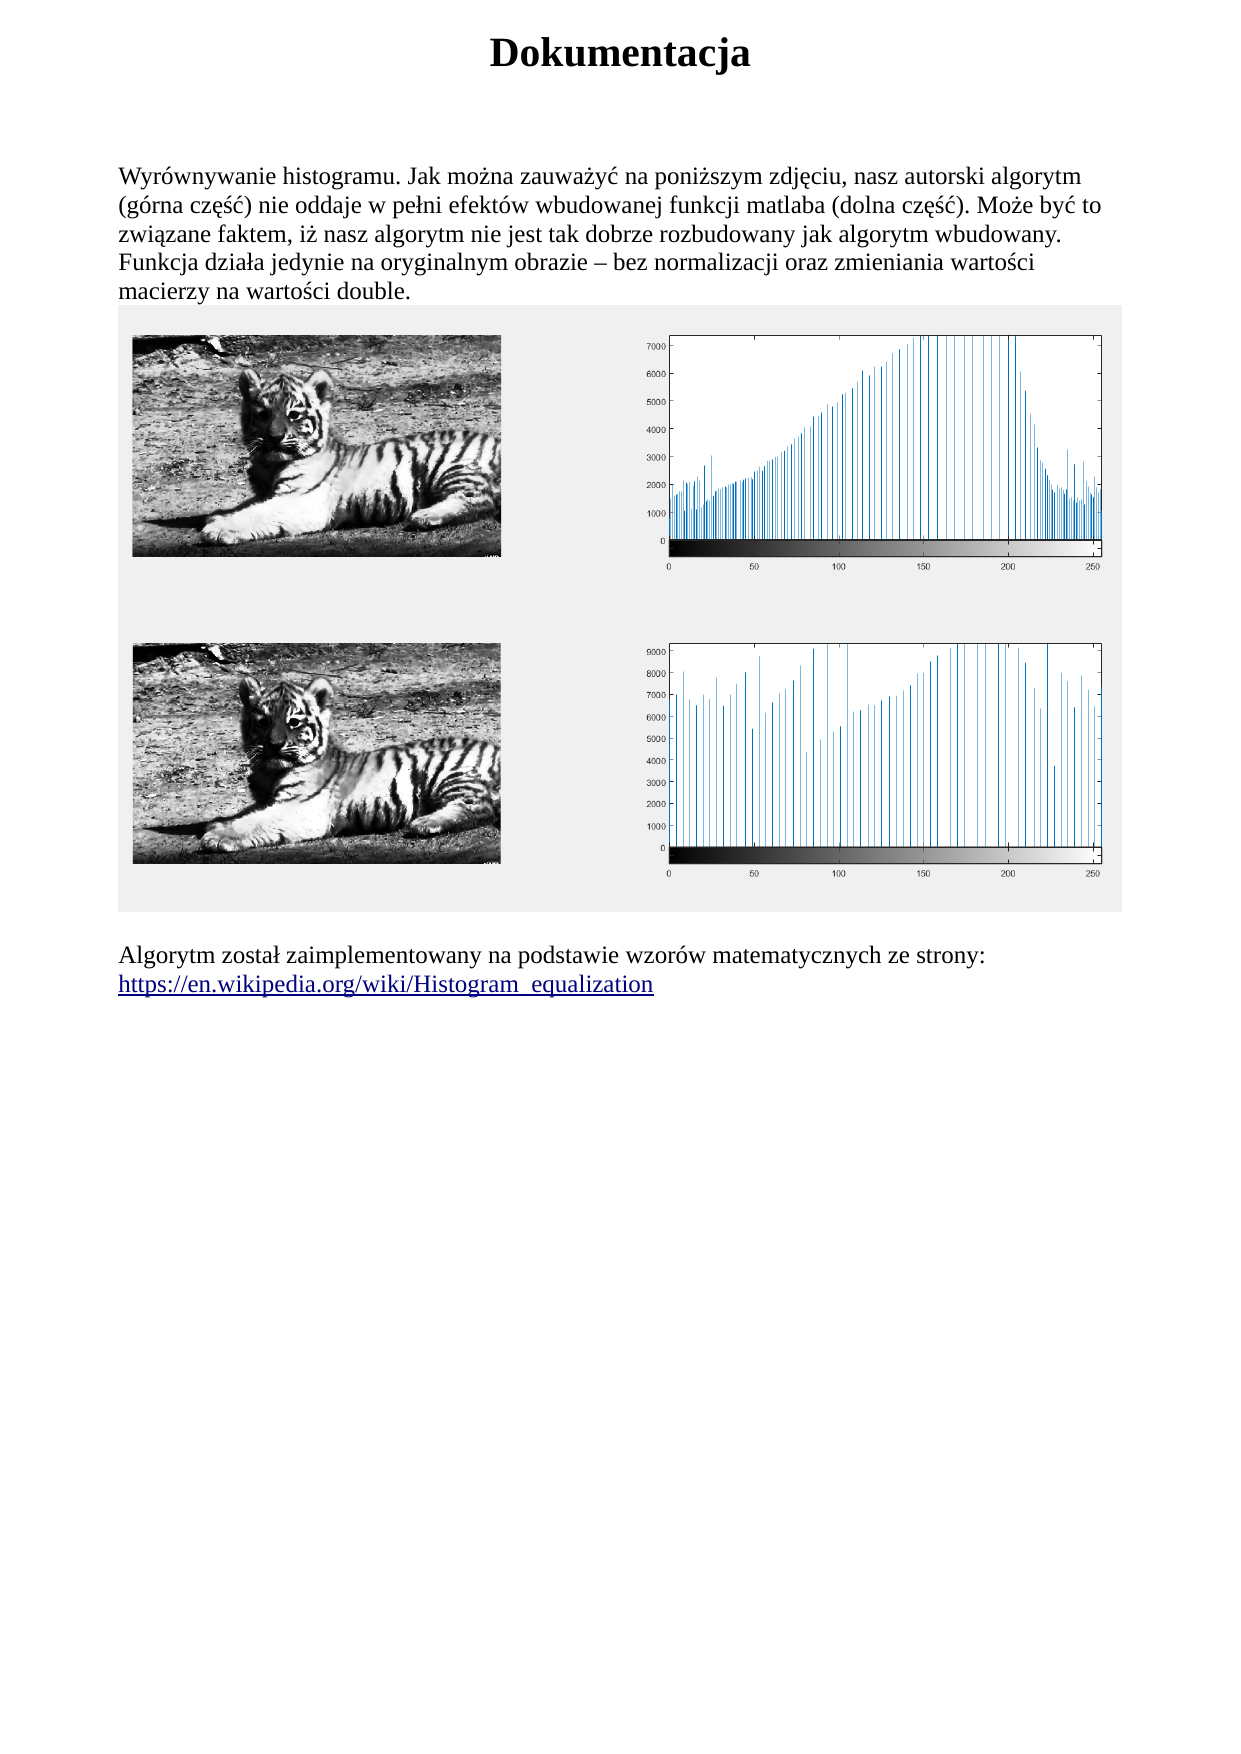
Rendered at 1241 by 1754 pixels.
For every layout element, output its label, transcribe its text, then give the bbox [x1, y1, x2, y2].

text https://en.wikipedia.org/wiki/Histogram_equalization [118, 969, 1122, 998]
text Algorytm został zaimplementowany na podstawie wzorów matematycznych ze strony: [118, 940, 1122, 969]
text Funkcja działa jedynie na oryginalnym obrazie – bez normalizacji oraz zmieniania wartości macierzy na wartości double. [118, 247, 1122, 305]
text ­­­­­­Dokumentacja [118, 27, 1122, 75]
picture [118, 305, 1123, 912]
text Wyrównywanie histogramu. Jak można zauważyć na poniższym zdjęciu, nasz autorski algorytm (górna część) nie oddaje w pełni efektów wbudowanej funkcji matlaba (dolna część). Może być to związane faktem, iż nasz algorytm nie jest tak dobrze rozbudowany jak algorytm wbudowany. [118, 161, 1122, 247]
